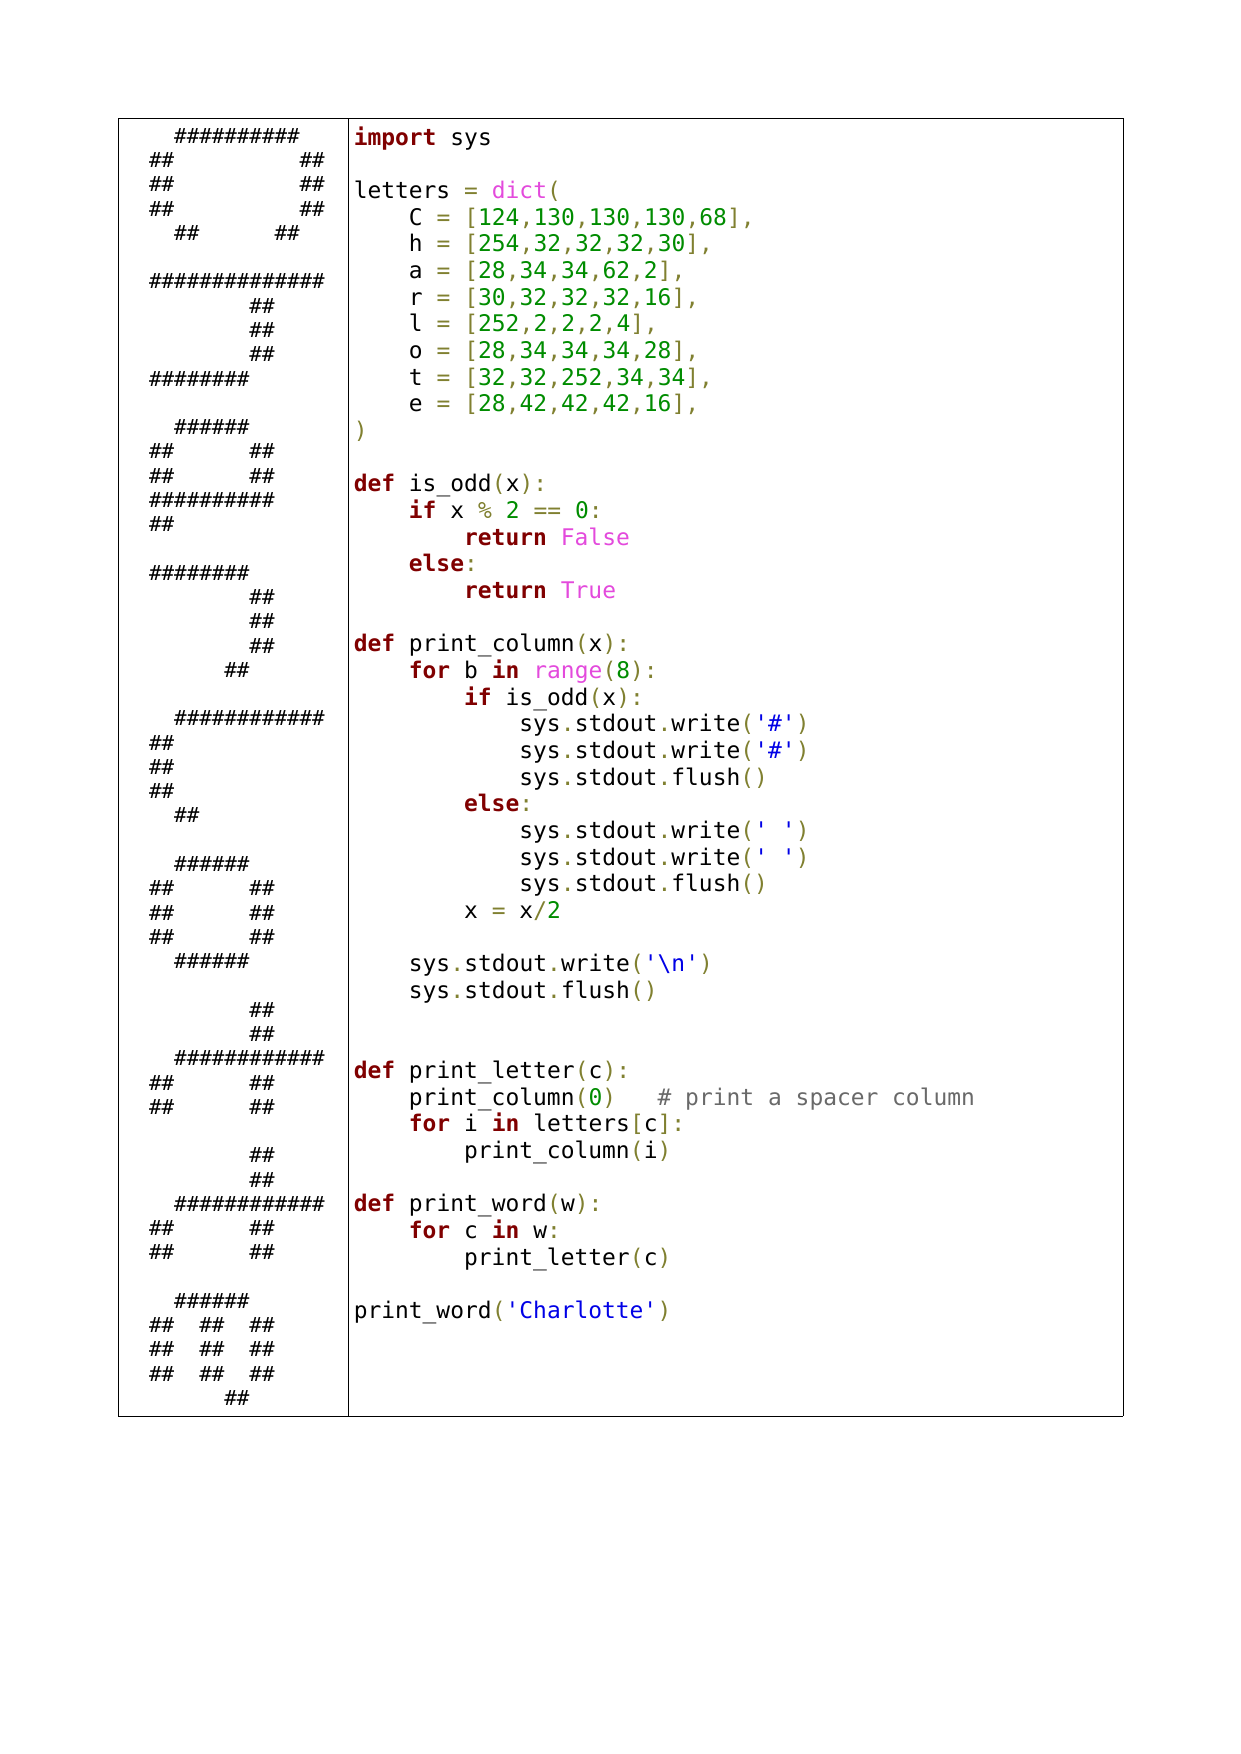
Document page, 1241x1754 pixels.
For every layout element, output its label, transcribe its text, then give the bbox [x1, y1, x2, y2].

table_header ########## ## ## ## ## ## ## ## ## ############## ## ## ## ######## ###### ## ## ## ## ########## ## ######## ## ## ## ## ############ ## ## ## ## ###### ## ## ## ## ## ## ###### ## ## ############ ## ## ## ## ## ## ############ ## ## ## ## ###### ## ## ## ## ## ## ## ## ## ## [119, 119, 348, 1416]
table_header import sys letters = dict( C = [124,130,130,130,68], h = [254,32,32,32,30], a = [28,34,34,62,2], r = [30,32,32,32,16], l = [252,2,2,2,4], o = [28,34,34,34,28], t = [32,32,252,34,34], e = [28,42,42,42,16], ) def is_odd(x): if x % 2 == 0: return False else: return True def print_column(x): for b in range(8): if is_odd(x): sys.stdout.write('#') sys.stdout.write('#') sys.stdout.flush() else: sys.stdout.write(' ') sys.stdout.write(' ') sys.stdout.flush() x = x/2 sys.stdout.write('\n') sys.stdout.flush() def print_letter(c): print_column(0) # print a spacer column for i in letters[c]: print_column(i) def print_word(w): for c in w: print_letter(c) print_word('Charlotte') [349, 119, 1123, 1416]
